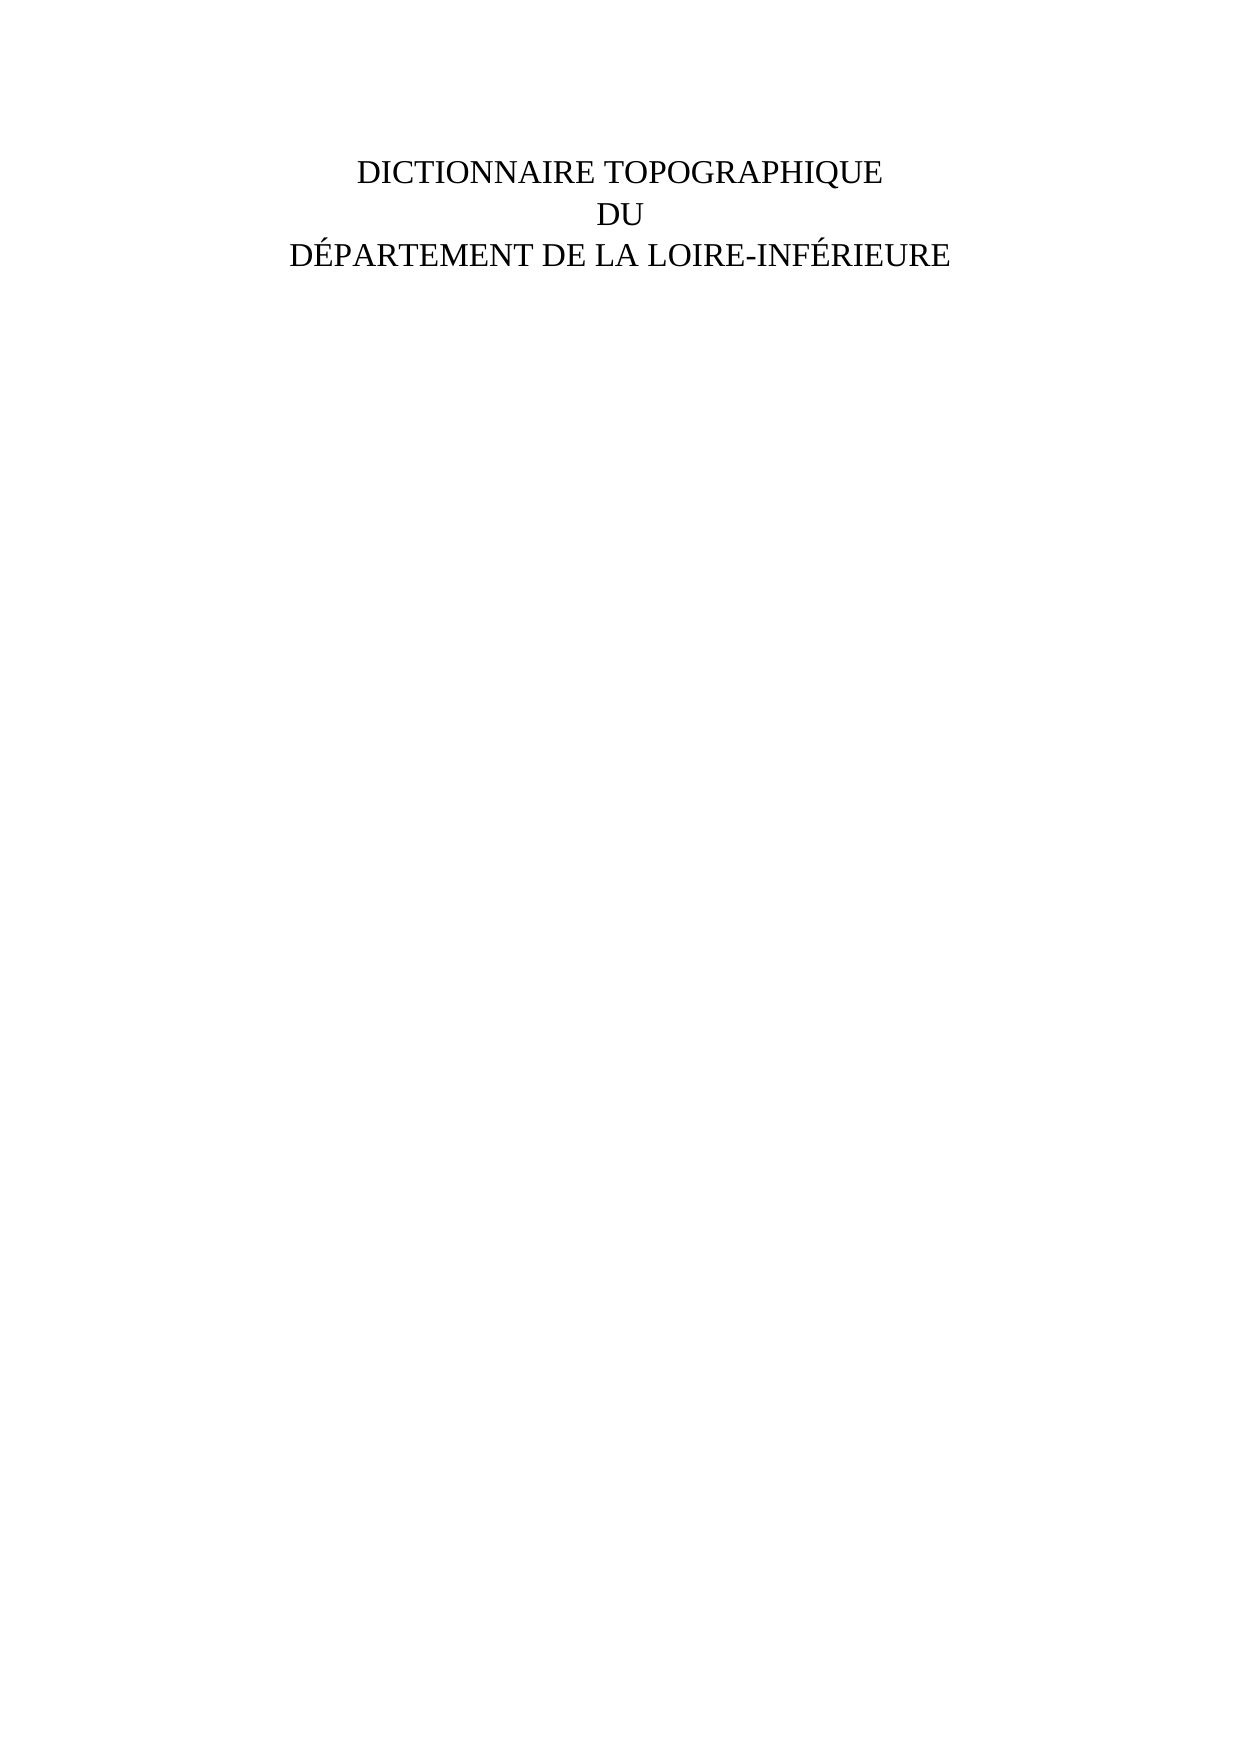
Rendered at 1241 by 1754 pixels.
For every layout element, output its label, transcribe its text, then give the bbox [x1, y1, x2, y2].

subtitle DICTIONNAIRE TOPOGRAPHIQUE DU DÉPARTEMENT DE LA LOIRE-INFÉRIEURE [150, 150, 1090, 275]
